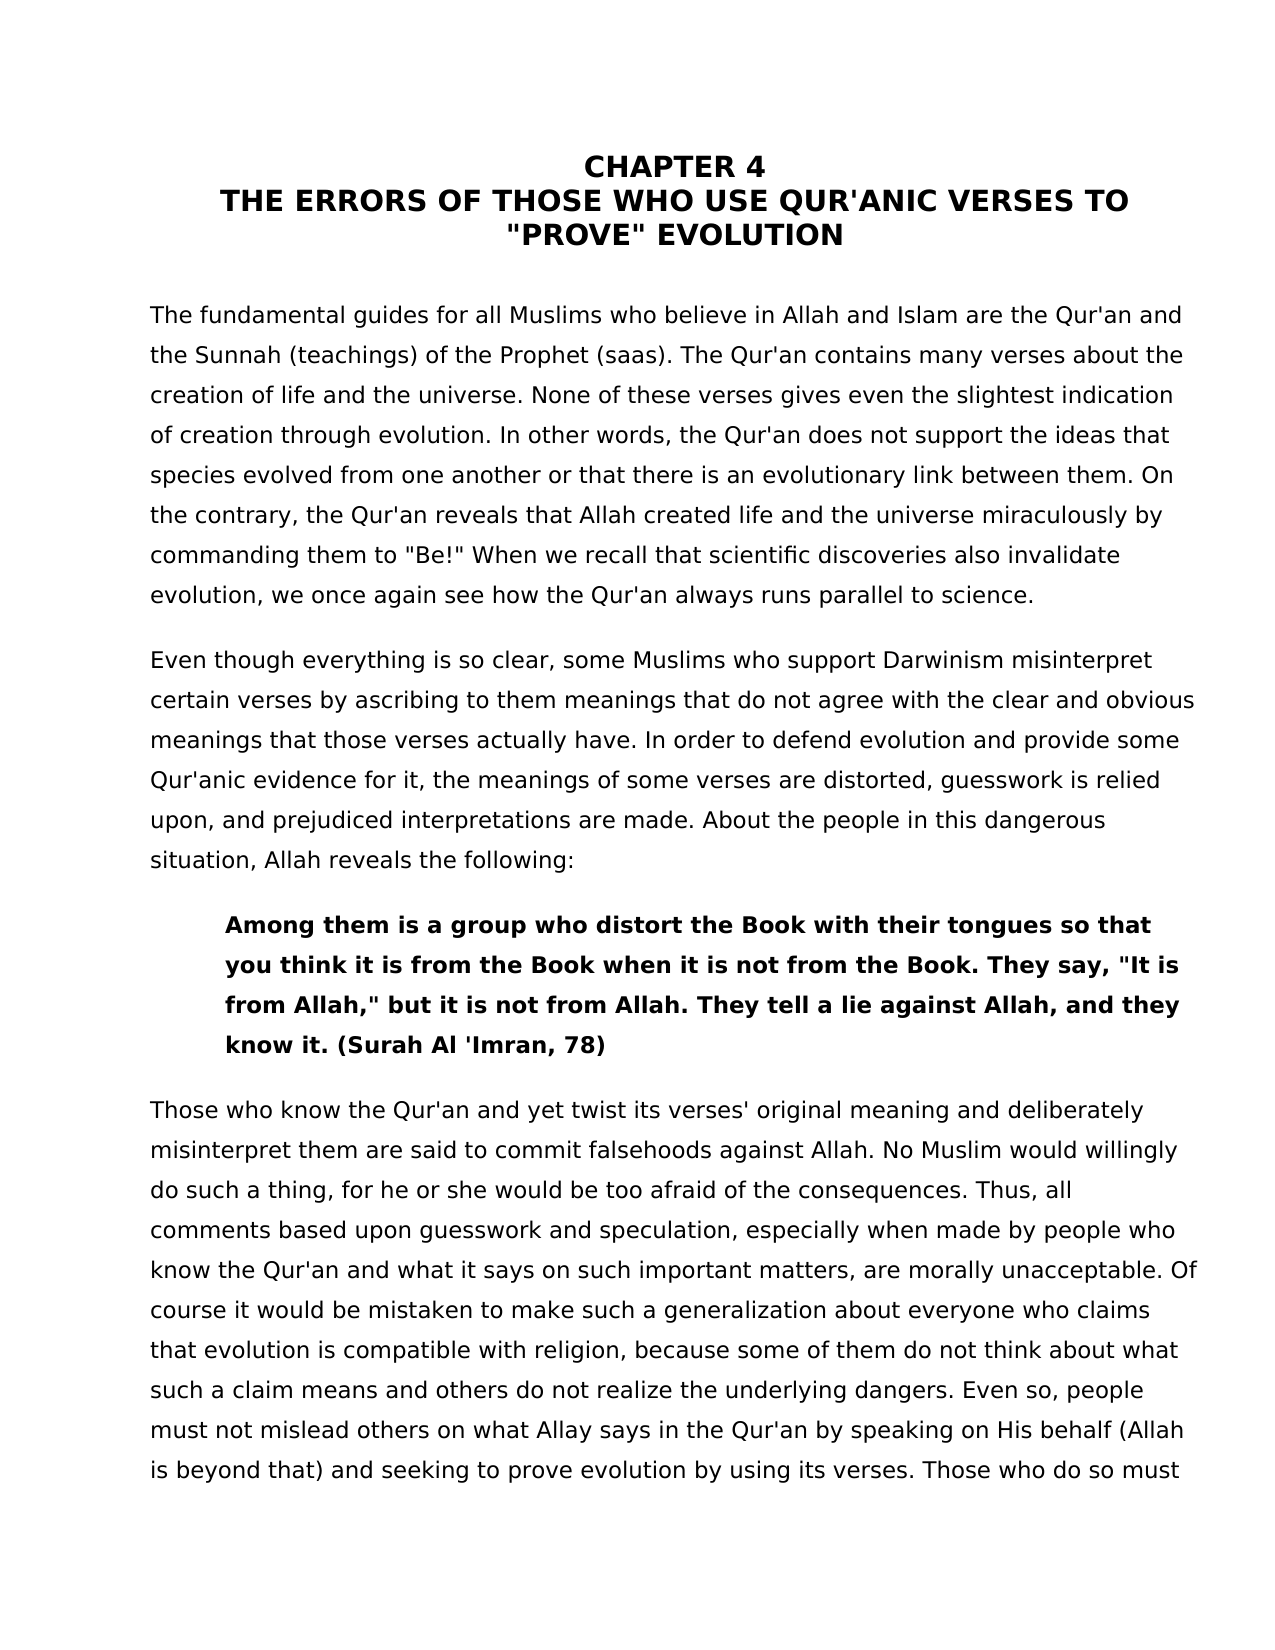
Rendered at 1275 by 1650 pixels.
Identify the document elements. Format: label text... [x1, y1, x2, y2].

text The fundamental guides for all Muslims who believe in Allah and Islam are the Qur'an and the Sunnah (teachings) of the Prophet (saas). The Qur'an contains many verses about the creation of life and the universe. None of these verses gives even the slightest indication of creation through evolution. In other words, the Qur'an does not support the ideas that species evolved from one another or that there is an evolutionary link between them. On the contrary, the Qur'an reveals that Allah created life and the universe miraculously by commanding them to "Be!" When we recall that scientific discoveries also invalidate evolution, we once again see how the Qur'an always runs parallel to science. [150, 302, 1200, 608]
text Those who know the Qur'an and yet twist its verses' original meaning and deliberately misinterpret them are said to commit falsehoods against Allah. No Muslim would willingly do such a thing, for he or she would be too afraid of the consequences. Thus, all comments based upon guesswork and speculation, especially when made by people who know the Qur'an and what it says on such important matters, are morally unacceptable. Of course it would be mistaken to make such a generalization about everyone who claims that evolution is compatible with religion, because some of them do not think about what such a claim means and others do not realize the underlying dangers. Even so, people must not mislead others on what Allay says in the Qur'an by speaking on His behalf (Allah is beyond that) and seeking to prove evolution by using its verses. Those who do so must [150, 1097, 1200, 1483]
subtitle CHAPTER 4 THE ERRORS OF THOSE WHO USE QUR'ANIC VERSES TO "PROVE" EVOLUTION [150, 150, 1200, 252]
text Even though everything is so clear, some Muslims who support Darwinism misinterpret certain verses by ascribing to them meanings that do not agree with the clear and obvious meanings that those verses actually have. In order to defend evolution and provide some Qur'anic evidence for it, the meanings of some verses are distorted, guesswork is relied upon, and prejudiced interpretations are made. About the people in this dangerous situation, Allah reveals the following: [150, 647, 1200, 873]
text Among them is a group who distort the Book with their tongues so that you think it is from the Book when it is not from the Book. They say, "It is from Allah," but it is not from Allah. They tell a lie against Allah, and they know it. (Surah Al 'Imran, 78) [225, 912, 1200, 1058]
